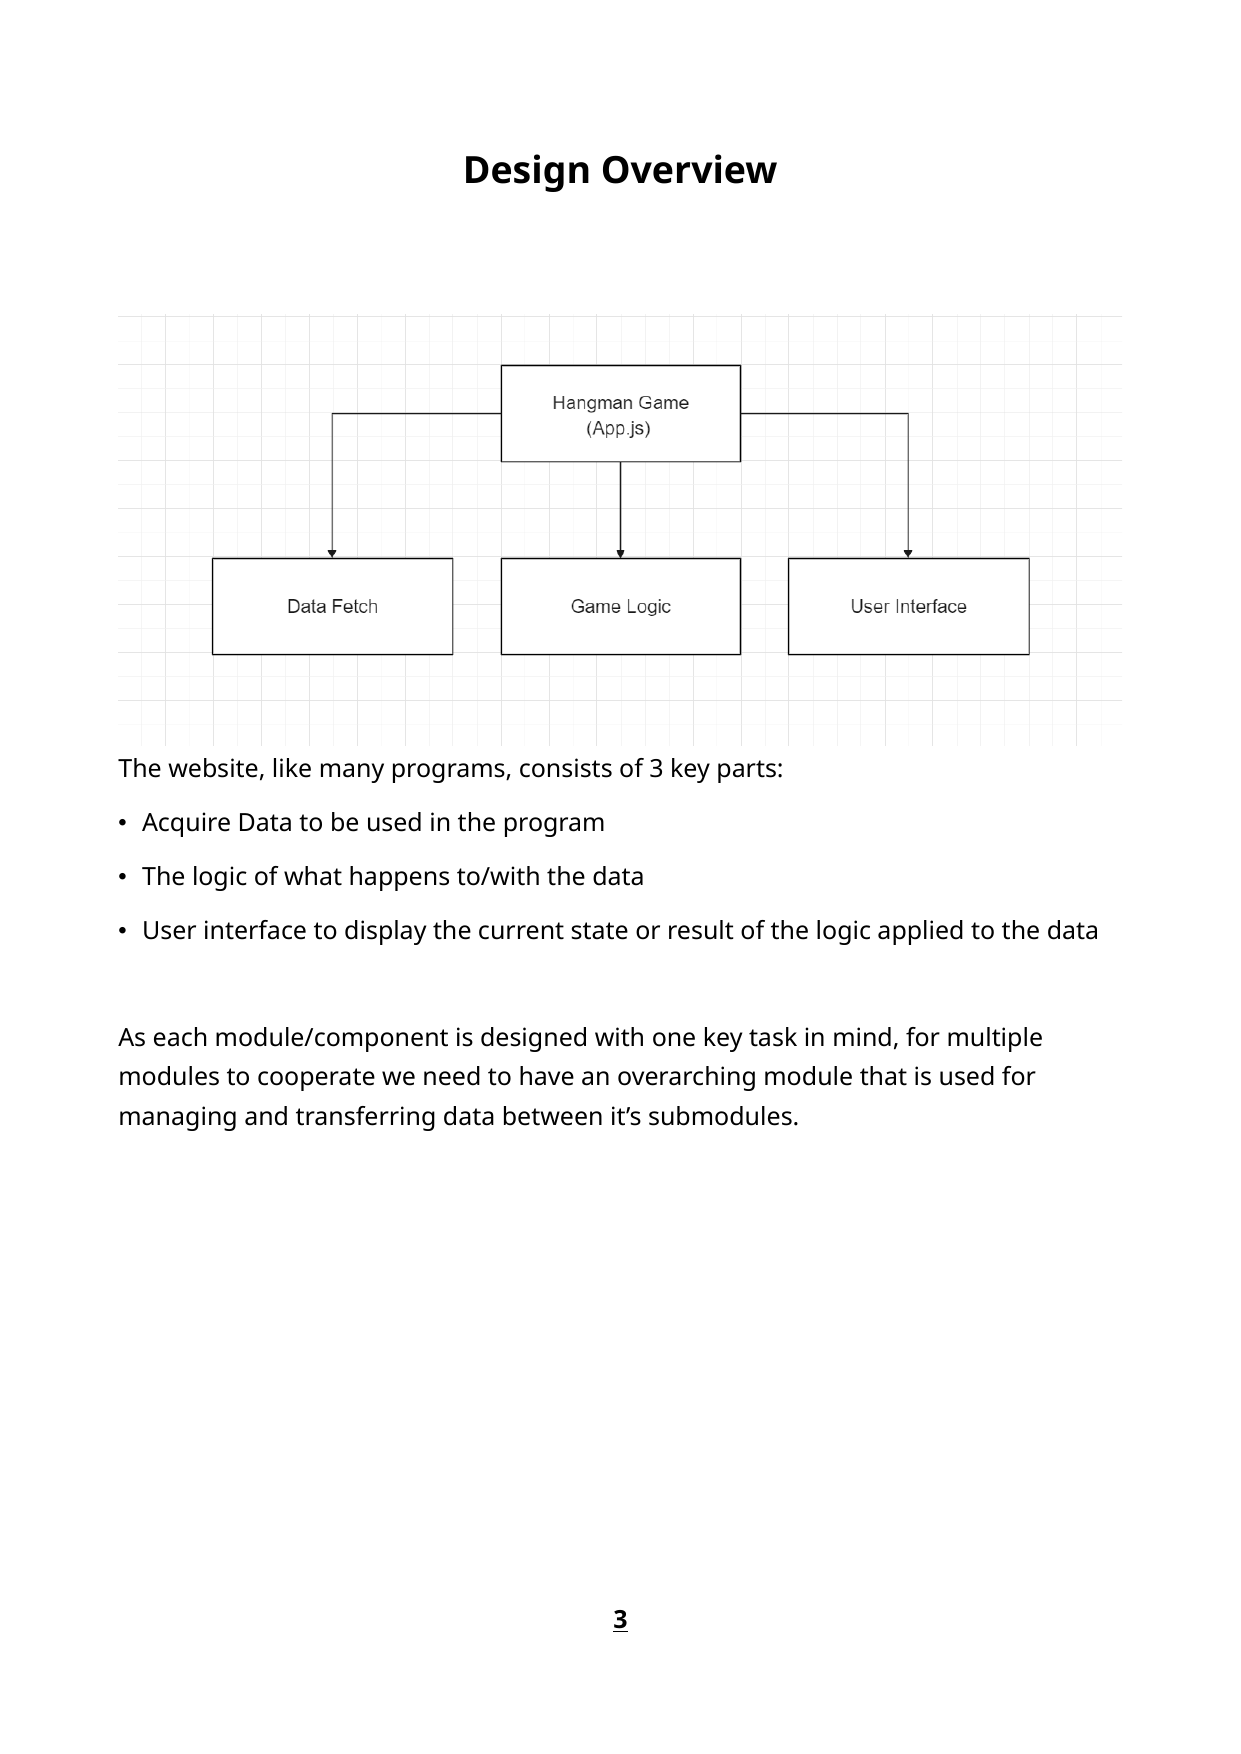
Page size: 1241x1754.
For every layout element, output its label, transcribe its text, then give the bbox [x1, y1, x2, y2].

list User interface to display the current state or result of the logic applied to the data [118, 912, 1122, 946]
subtitle Design Overview [118, 143, 1122, 194]
list The logic of what happens to/with the data [118, 858, 1122, 893]
text As each module/component is designed with one key task in mind, for multiple modules to cooperate we need to have an overarching module that is used for managing and transferring data between it’s submodules. [118, 1020, 1122, 1132]
list Acquire Data to be used in the program [118, 805, 1122, 839]
text The website, like many programs, consists of 3 key parts: [118, 746, 1122, 785]
picture [118, 314, 1123, 746]
